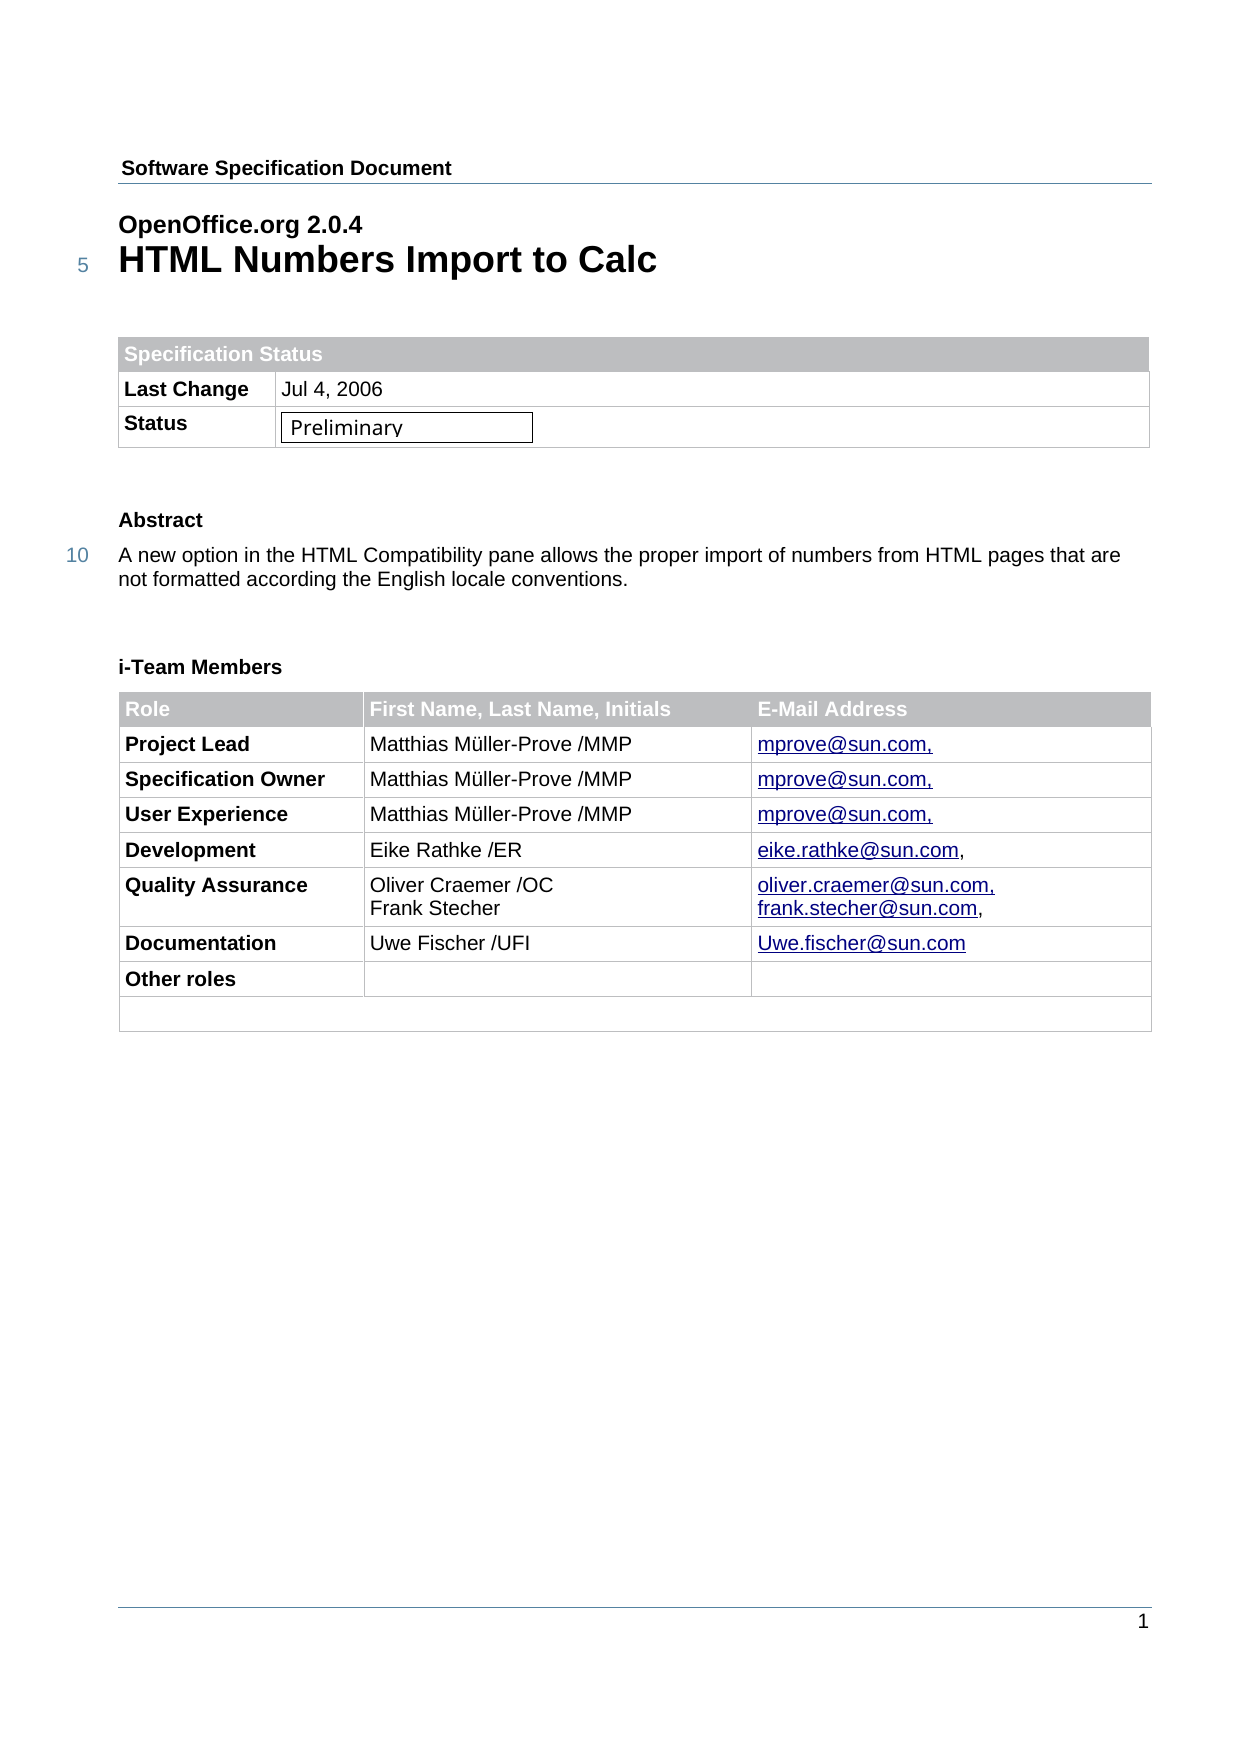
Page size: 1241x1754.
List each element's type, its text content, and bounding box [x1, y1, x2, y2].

table_cell Uwe Fischer /UFI [365, 927, 751, 961]
table_cell User Experience [120, 798, 363, 832]
table_cell [752, 962, 1151, 996]
subtitle i-Team Members [118, 656, 1152, 679]
table_cell Oliver Craemer /OC Frank Stecher [365, 868, 751, 926]
table_cell [120, 997, 1151, 1031]
table_cell Other roles [120, 962, 363, 996]
table_cell Uwe.fischer@sun.com [752, 927, 1151, 961]
table_cell mprove@sun.com, [752, 727, 1151, 762]
table_header First Name, Last Name, Initials [364, 692, 751, 727]
table_cell Specification Owner [120, 763, 363, 797]
table_cell Eike Rathke /ER [365, 833, 751, 867]
table_header Specification Status [118, 337, 1149, 371]
table_cell Matthias Müller-Prove /MMP [365, 798, 751, 832]
subtitle Abstract [118, 508, 1152, 531]
text Software Specification Document [118, 154, 1152, 183]
table_header E-Mail Address [751, 692, 1151, 727]
table_cell Matthias Müller-Prove /MMP [365, 763, 751, 797]
table_cell Development [120, 833, 363, 867]
table_cell mprove@sun.com, [752, 763, 1151, 797]
table_cell [365, 962, 751, 996]
table_cell Status [119, 407, 275, 447]
table_cell PRELIMINARY status is the initial conception of a specification. STANDARD A specification with status Standard is considered to be stable and has the approval of the i-Team. OBSOLETE An Obsolete specification is a specification that has been identified unnecessary. For example due to; technology changes or changes in other standards or specifications. [276, 407, 1149, 447]
table_header Role [119, 692, 363, 727]
table_cell Last Change [119, 372, 275, 406]
table_cell Matthias Müller-Prove /MMP [365, 727, 751, 762]
text A new option in the HTML Compatibility pane allows the proper import of numbers from HTML pages that are not formatted according the English locale conventions. [118, 544, 1152, 590]
table_cell Documentation [120, 927, 363, 961]
table_cell Project Lead [120, 727, 363, 762]
text OpenOffice.org 2.0.4 [118, 211, 1152, 239]
table_cell eike.rathke@sun.com, [752, 833, 1151, 867]
text HTML Numbers Import to Calc [118, 239, 1152, 281]
table_cell mprove@sun.com, [752, 798, 1151, 832]
table_cell Jun 13, 2006 [276, 372, 1149, 406]
table_cell Quality Assurance [120, 868, 363, 926]
table_cell oliver.craemer@sun.com, frank.stecher@sun.com, [752, 868, 1151, 926]
